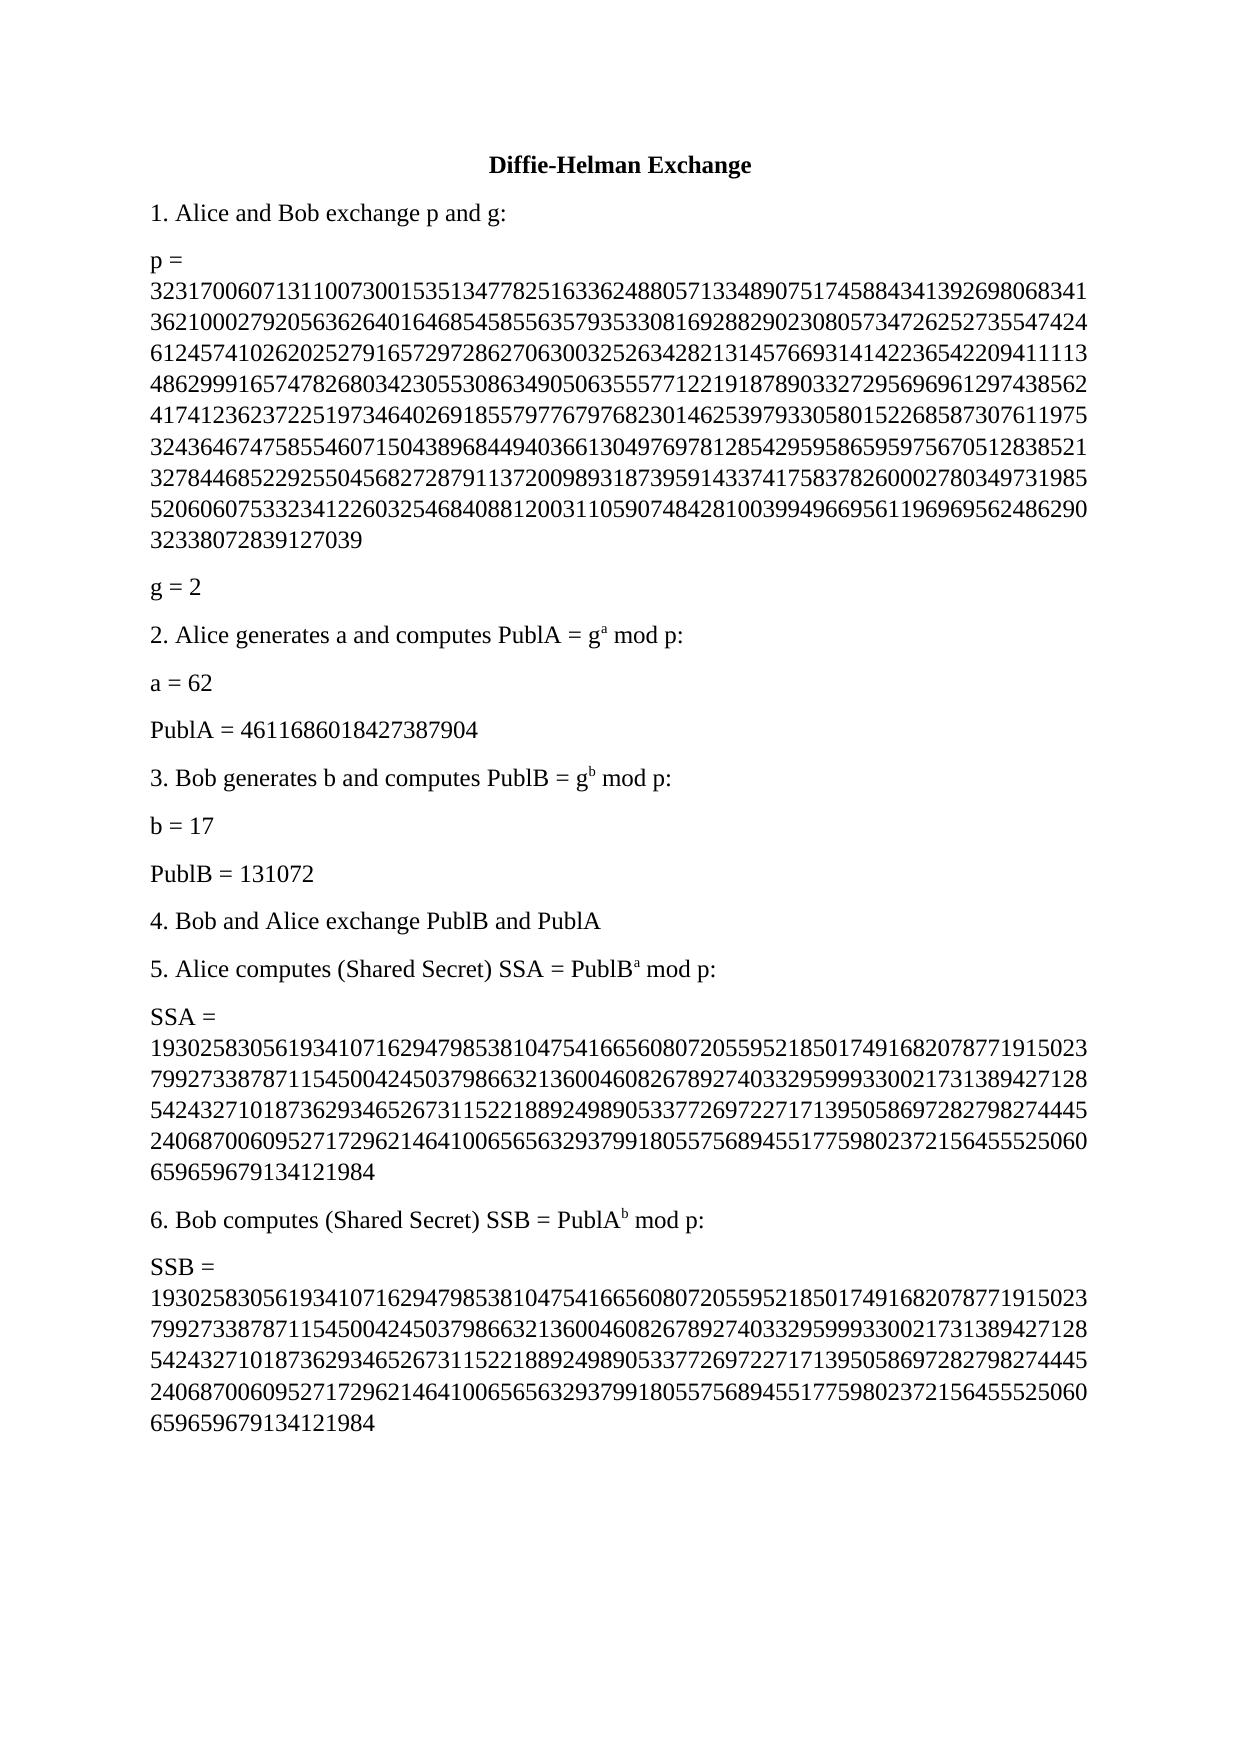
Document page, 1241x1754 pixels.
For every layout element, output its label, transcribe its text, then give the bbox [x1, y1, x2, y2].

text 1. Alice and Bob exchange p and g: [150, 198, 1090, 226]
text 2. Alice generates a and computes PublA = ga mod p: [150, 620, 1090, 649]
text 4. Bob and Alice exchange PublB and PublA [150, 906, 1090, 935]
text a = 62 [150, 668, 1090, 697]
text PublA = 4611686018427387904 [150, 716, 1090, 744]
text SSA = 193025830561934107162947985381047541665608072055952185017491682078771915023799273387871154500424503798663213600460826789274033295999330021731389427128542432710187362934652673115221889249890533772697227171395058697282798274445240687006095271729621464100656563293799180557568945517759802372156455525060659659679134121984 [150, 1002, 1090, 1186]
text 5. Alice computes (Shared Secret) SSA = PublBa mod p: [150, 954, 1090, 983]
text 6. Bob computes (Shared Secret) SSB = PublAb mod p: [150, 1205, 1090, 1233]
text Diffie-Helman Exchange [150, 150, 1090, 179]
text SSB = 193025830561934107162947985381047541665608072055952185017491682078771915023799273387871154500424503798663213600460826789274033295999330021731389427128542432710187362934652673115221889249890533772697227171395058697282798274445240687006095271729621464100656563293799180557568945517759802372156455525060659659679134121984 [150, 1252, 1090, 1436]
text 3. Bob generates b and computes PublB = gb mod p: [150, 763, 1090, 792]
text p = 32317006071311007300153513477825163362488057133489075174588434139269806834136210002792056362640164685458556357935330816928829023080573472625273554742461245741026202527916572972862706300325263428213145766931414223654220941111348629991657478268034230553086349050635557712219187890332729569696129743856241741236237225197346402691855797767976823014625397933058015226858730761197532436467475855460715043896844940366130497697812854295958659597567051283852132784468522925504568272879113720098931873959143374175837826000278034973198552060607533234122603254684088120031105907484281003994966956119696956248629032338072839127039 [150, 245, 1090, 553]
text b = 17 [150, 811, 1090, 840]
text PublB = 131072 [150, 859, 1090, 887]
text g = 2 [150, 572, 1090, 601]
